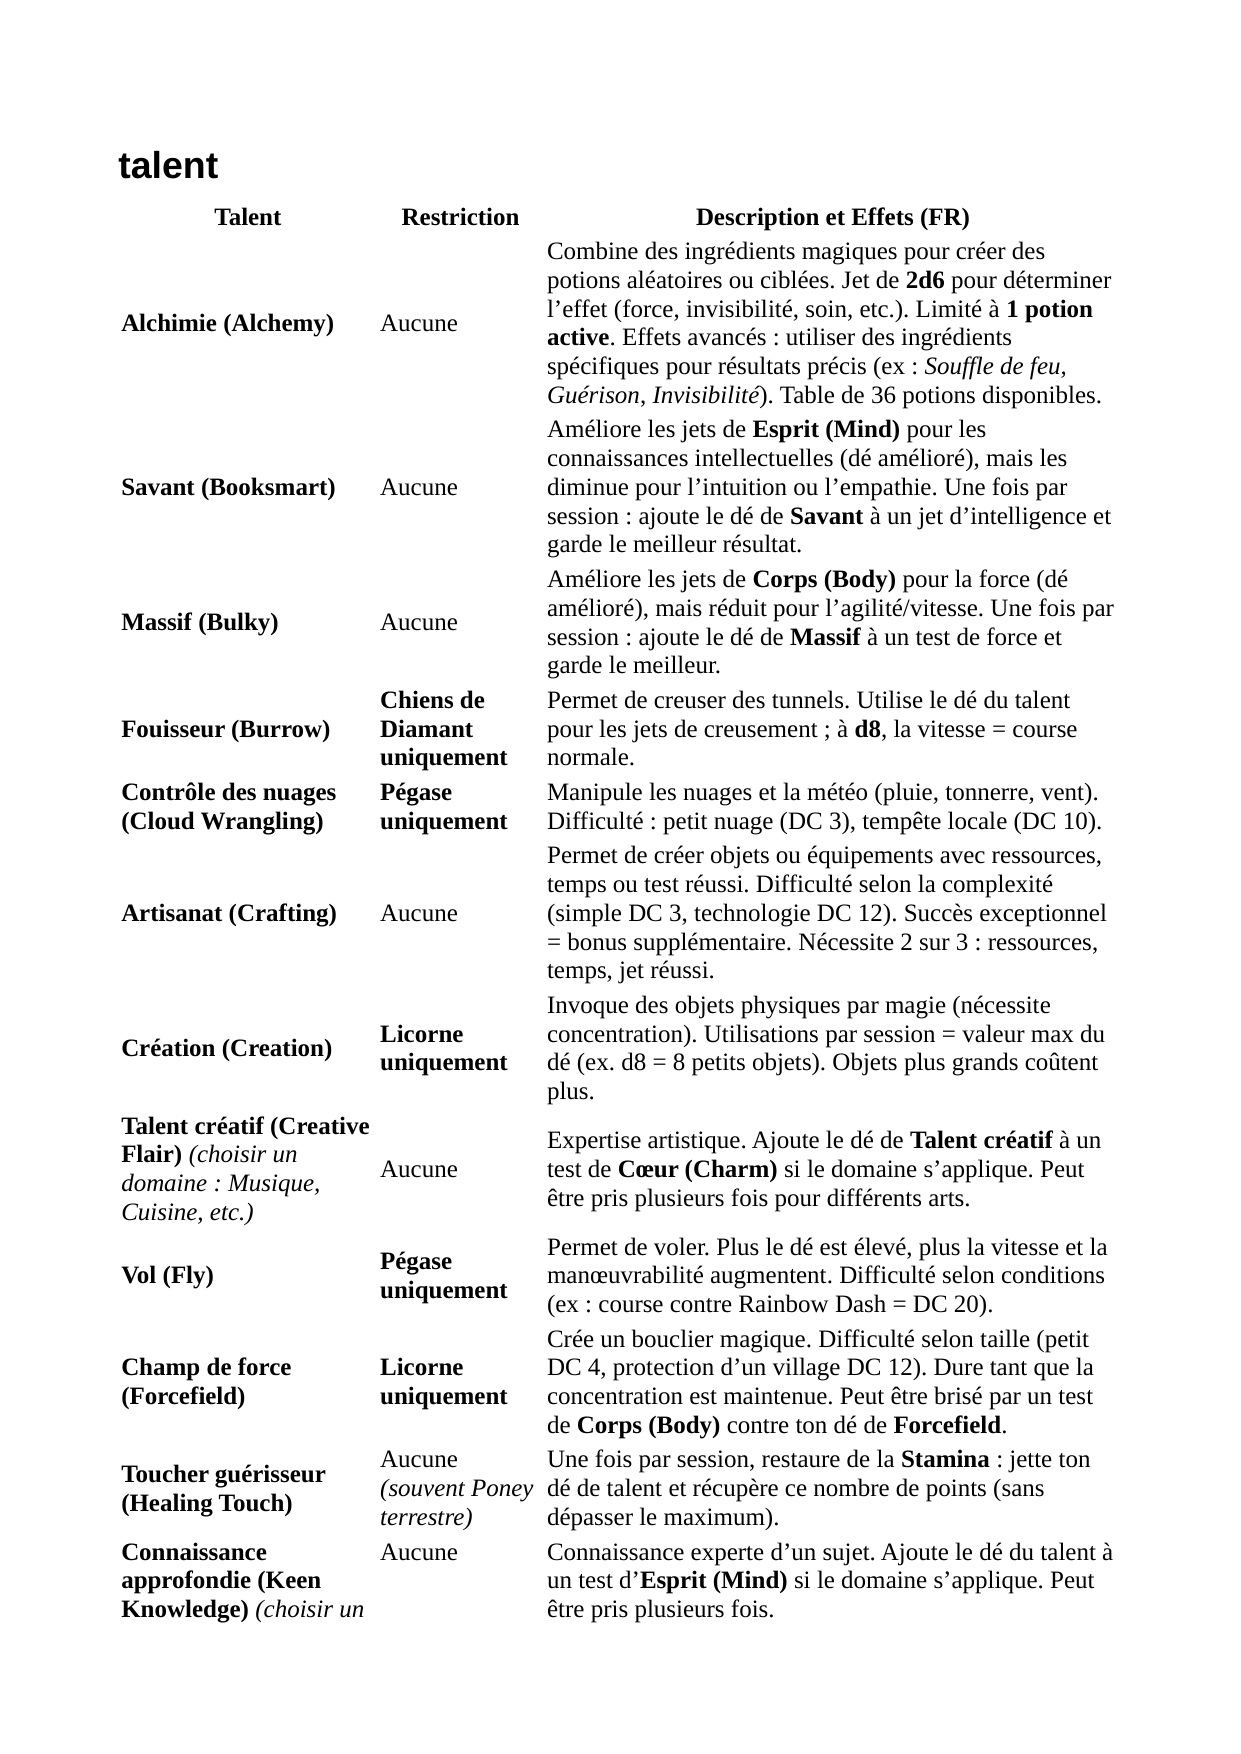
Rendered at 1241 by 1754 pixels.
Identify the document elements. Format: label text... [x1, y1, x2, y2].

table_cell Savant (Booksmart) [118, 412, 377, 561]
table_cell Améliore les jets de Esprit (Mind) pour les connaissances intellectuelles (dé amélioré), mais les diminue pour l’intuition ou l’empathie. Une fois par session : ajoute le dé de Savant à un jet d’intelligence et garde le meilleur résultat. [544, 412, 1122, 561]
table_cell Connaissance approfondie (Keen Knowledge) (choisir un [118, 1534, 377, 1626]
table_cell Aucune [377, 838, 544, 987]
table_cell Invoque des objets physiques par magie (nécessite concentration). Utilisations par session = valeur max du dé (ex. d8 = 8 petits objets). Objets plus grands coûtent plus. [544, 987, 1122, 1108]
table_cell Aucune [377, 1108, 544, 1229]
table_cell Permet de voler. Plus le dé est élevé, plus la vitesse et la manœuvrabilité augmentent. Difficulté selon conditions (ex : course contre Rainbow Dash = DC 20). [544, 1229, 1122, 1321]
table_cell Chiens de Diamant uniquement [377, 682, 544, 774]
table_cell Permet de creuser des tunnels. Utilise le dé du talent pour les jets de creusement ; à d8, la vitesse = course normale. [544, 682, 1122, 774]
table_header Description et Effets (FR) [544, 199, 1122, 233]
table_cell Aucune (souvent Poney terrestre) [377, 1442, 544, 1534]
table_cell Champ de force (Forcefield) [118, 1321, 377, 1442]
table_cell Expertise artistique. Ajoute le dé de Talent créatif à un test de Cœur (Charm) si le domaine s’applique. Peut être pris plusieurs fois pour différents arts. [544, 1108, 1122, 1229]
table_cell Licorne uniquement [377, 1321, 544, 1442]
table_cell Vol (Fly) [118, 1229, 377, 1321]
table_cell Talent créatif (Creative Flair) (choisir un domaine : Musique, Cuisine, etc.) [118, 1108, 377, 1229]
table_header Talent [118, 199, 377, 233]
table_cell Crée un bouclier magique. Difficulté selon taille (petit DC 4, protection d’un village DC 12). Dure tant que la concentration est maintenue. Peut être brisé par un test de Corps (Body) contre ton dé de Forcefield. [544, 1321, 1122, 1442]
table_cell Aucune [377, 233, 544, 412]
table_cell Toucher guérisseur (Healing Touch) [118, 1442, 377, 1534]
table_cell Pégase uniquement [377, 1229, 544, 1321]
table_header Restriction [377, 199, 544, 233]
table_cell Améliore les jets de Corps (Body) pour la force (dé amélioré), mais réduit pour l’agilité/vitesse. Une fois par session : ajoute le dé de Massif à un test de force et garde le meilleur. [544, 561, 1122, 682]
table_cell Manipule les nuages et la météo (pluie, tonnerre, vent). Difficulté : petit nuage (DC 3), tempête locale (DC 10). [544, 774, 1122, 837]
table_cell Alchimie (Alchemy) [118, 233, 377, 412]
table_cell Permet de créer objets ou équipements avec ressources, temps ou test réussi. Difficulté selon la complexité (simple DC 3, technologie DC 12). Succès exceptionnel = bonus supplémentaire. Nécessite 2 sur 3 : ressources, temps, jet réussi. [544, 838, 1122, 987]
table_cell Aucune [377, 412, 544, 561]
table_cell Artisanat (Crafting) [118, 838, 377, 987]
table_cell Une fois par session, restaure de la Stamina : jette ton dé de talent et récupère ce nombre de points (sans dépasser le maximum). [544, 1442, 1122, 1534]
table_cell Licorne uniquement [377, 987, 544, 1108]
table_cell Fouisseur (Burrow) [118, 682, 377, 774]
table_cell Aucune [377, 561, 544, 682]
table_cell Pégase uniquement [377, 774, 544, 837]
table_cell Contrôle des nuages (Cloud Wrangling) [118, 774, 377, 837]
table_cell Connaissance experte d’un sujet. Ajoute le dé du talent à un test d’Esprit (Mind) si le domaine s’applique. Peut être pris plusieurs fois. [544, 1534, 1122, 1626]
table_cell Création (Creation) [118, 987, 377, 1108]
table_cell Aucune [377, 1534, 544, 1626]
subtitle talent [118, 143, 1122, 186]
table_cell Combine des ingrédients magiques pour créer des potions aléatoires ou ciblées. Jet de 2d6 pour déterminer l’effet (force, invisibilité, soin, etc.). Limité à 1 potion active. Effets avancés : utiliser des ingrédients spécifiques pour résultats précis (ex : Souffle de feu, Guérison, Invisibilité). Table de 36 potions disponibles. [544, 233, 1122, 412]
table_cell Massif (Bulky) [118, 561, 377, 682]
